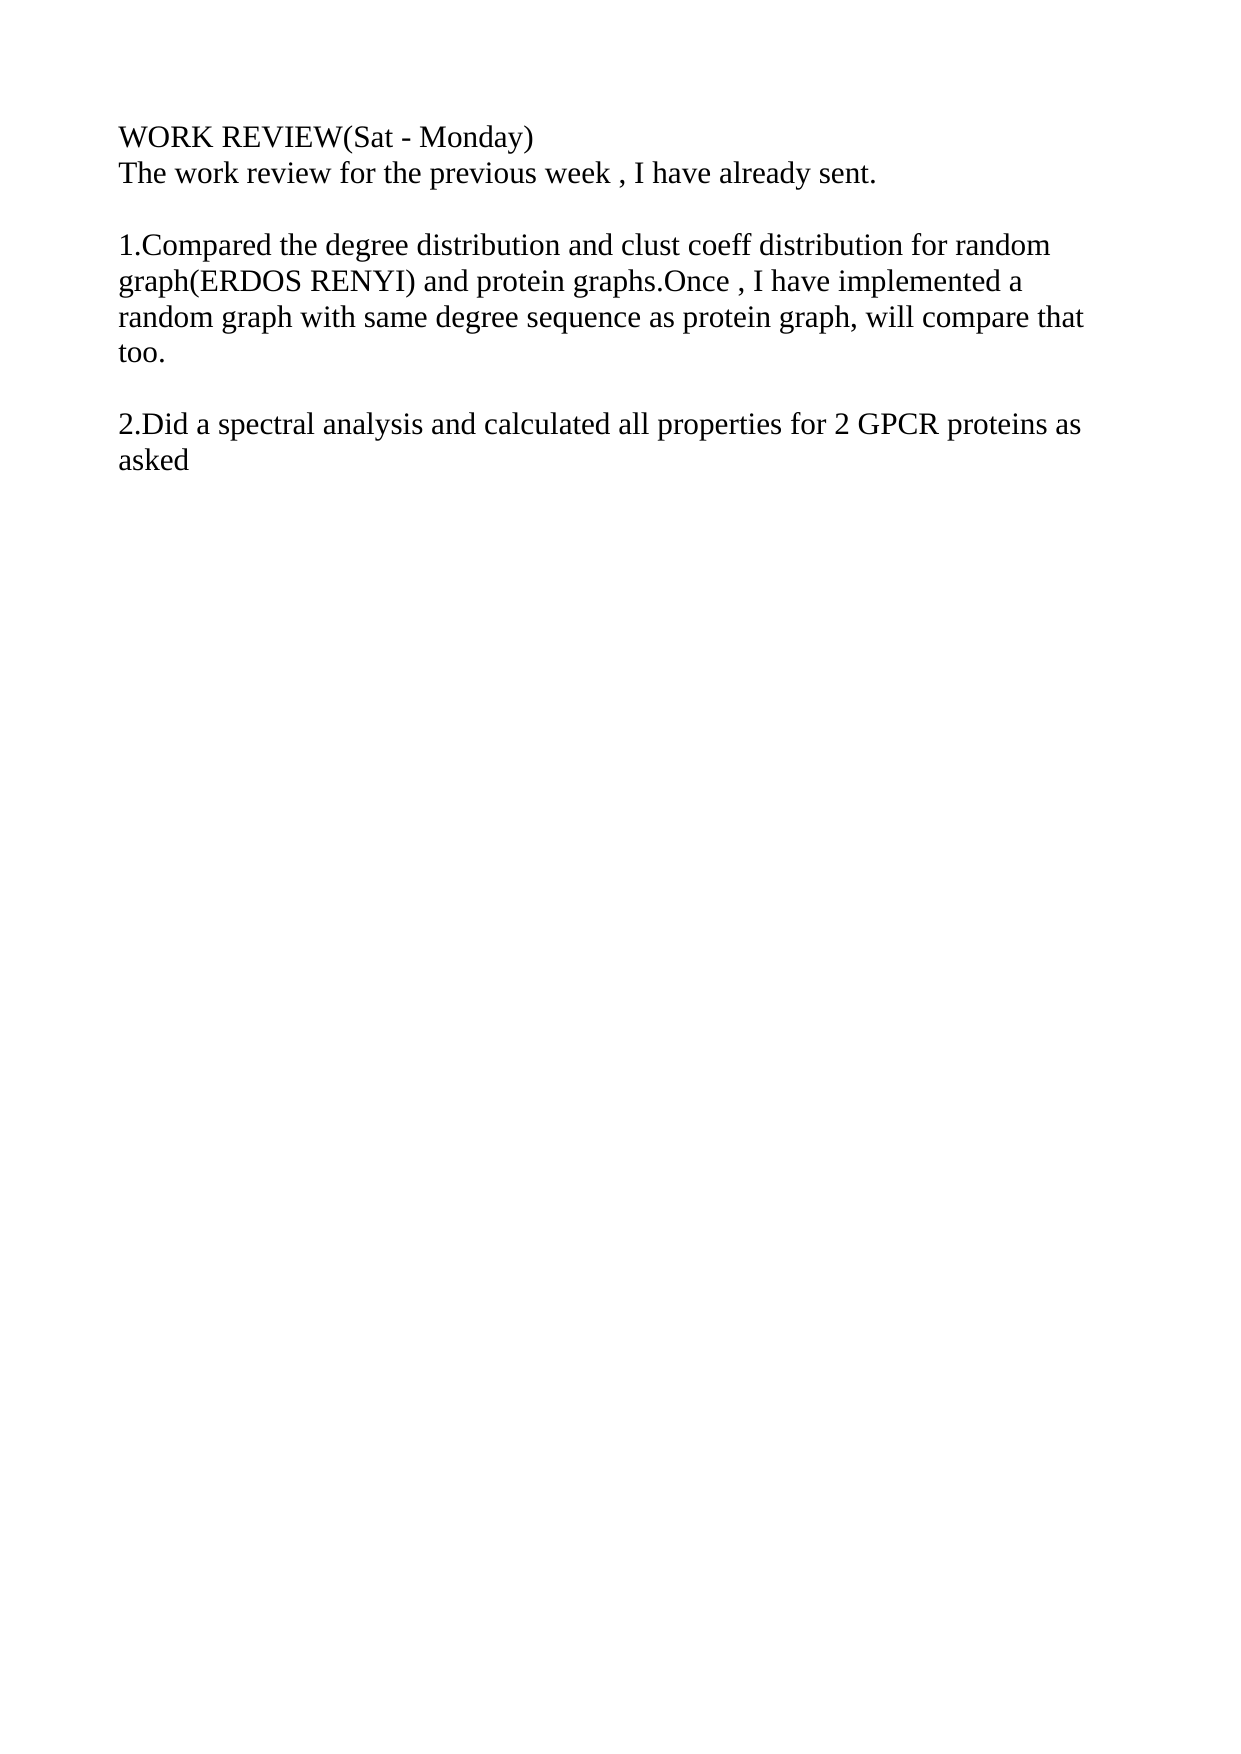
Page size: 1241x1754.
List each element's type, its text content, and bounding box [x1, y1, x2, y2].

text The work review for the previous week , I have already sent. [118, 154, 1122, 190]
text WORK REVIEW(Sat - Monday) [118, 118, 1122, 154]
text 2.Did a spectral analysis and calculated all properties for 2 GPCR proteins as asked [118, 406, 1122, 477]
text 1.Compared the degree distribution and clust coeff distribution for random graph(ERDOS RENYI) and protein graphs.Once , I have implemented a random graph with same degree sequence as protein graph, will compare that too. [118, 226, 1122, 370]
